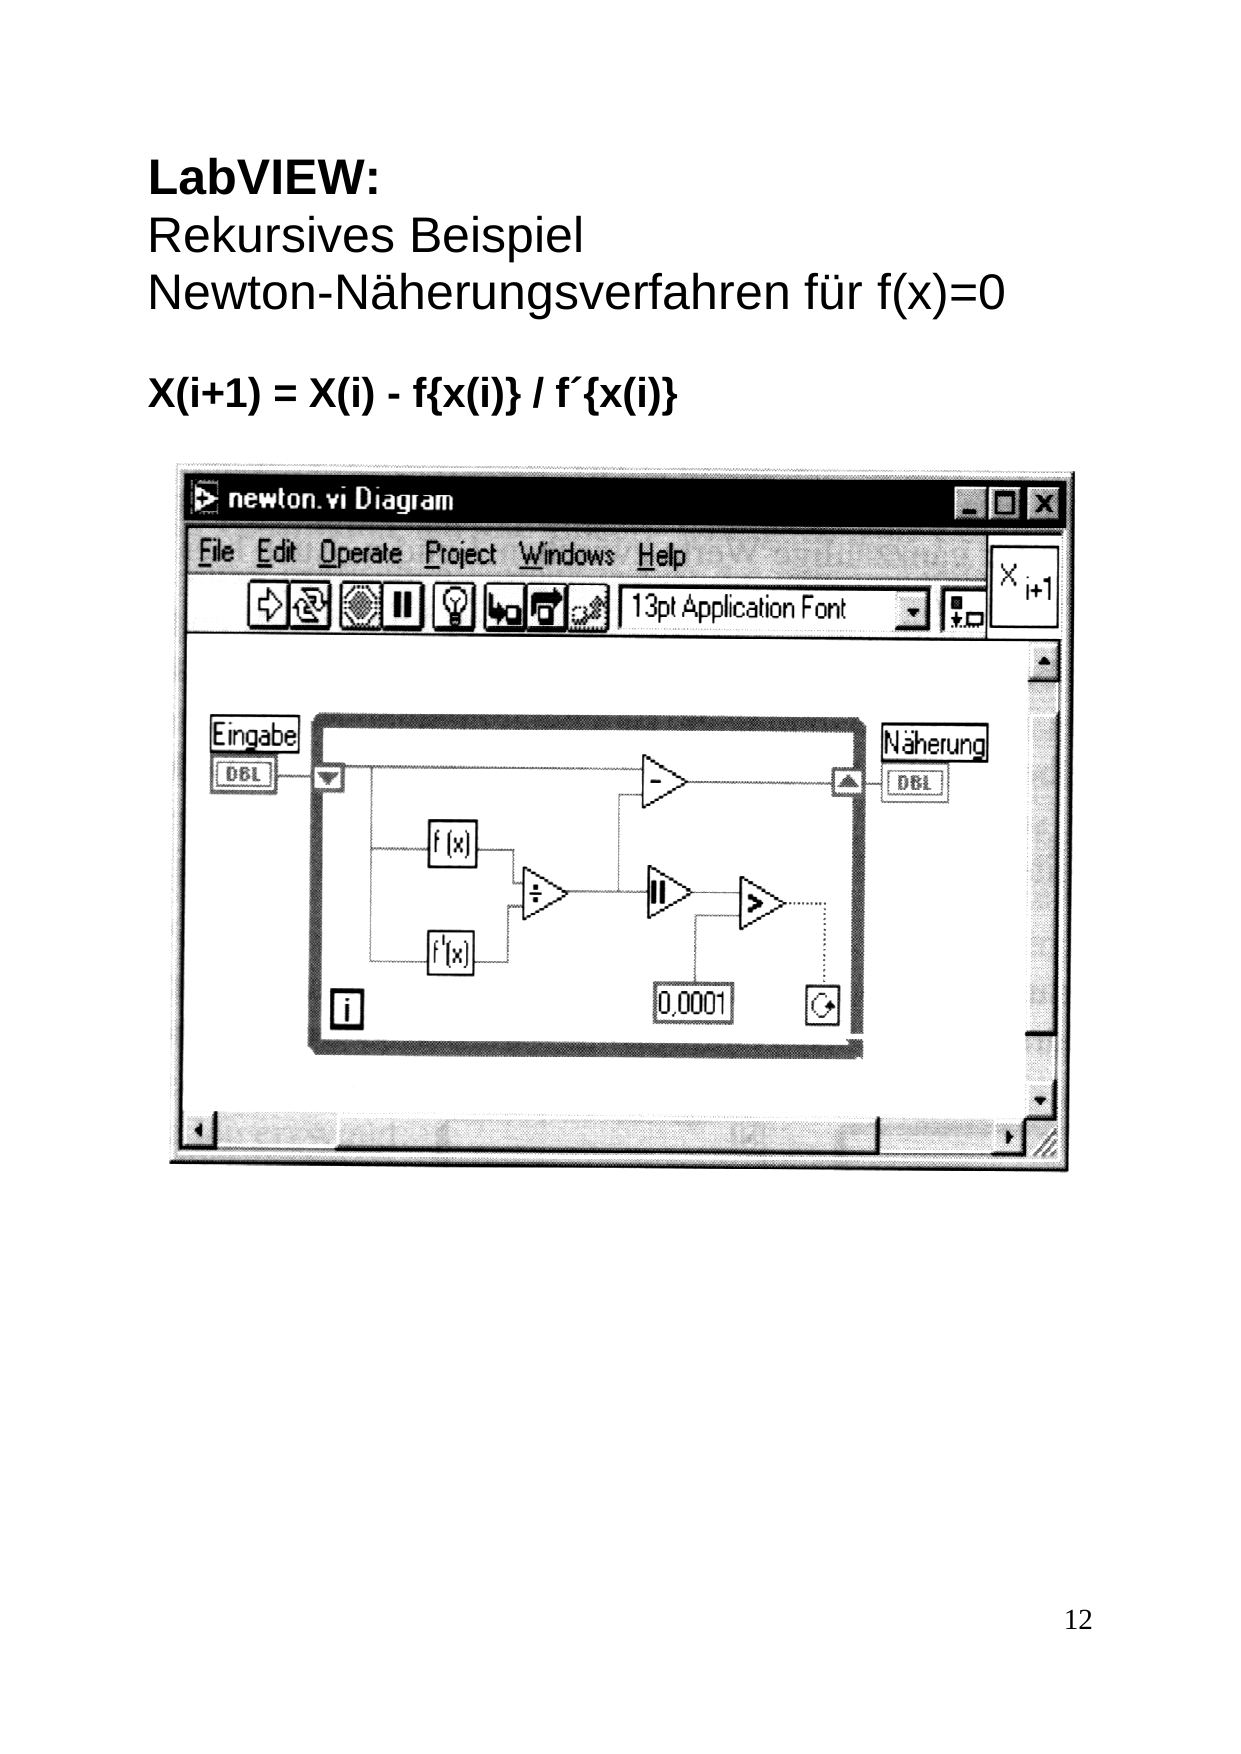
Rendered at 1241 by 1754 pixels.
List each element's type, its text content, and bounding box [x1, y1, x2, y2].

text Rekursives Beispiel [148, 205, 1093, 263]
text LabVIEW: [148, 148, 1093, 205]
text X(i+1) = X(i) - f{x(i)} / f´{x(i)} [148, 368, 1093, 416]
text Newton-Näherungsverfahren für f(x)=0 [148, 263, 1093, 320]
